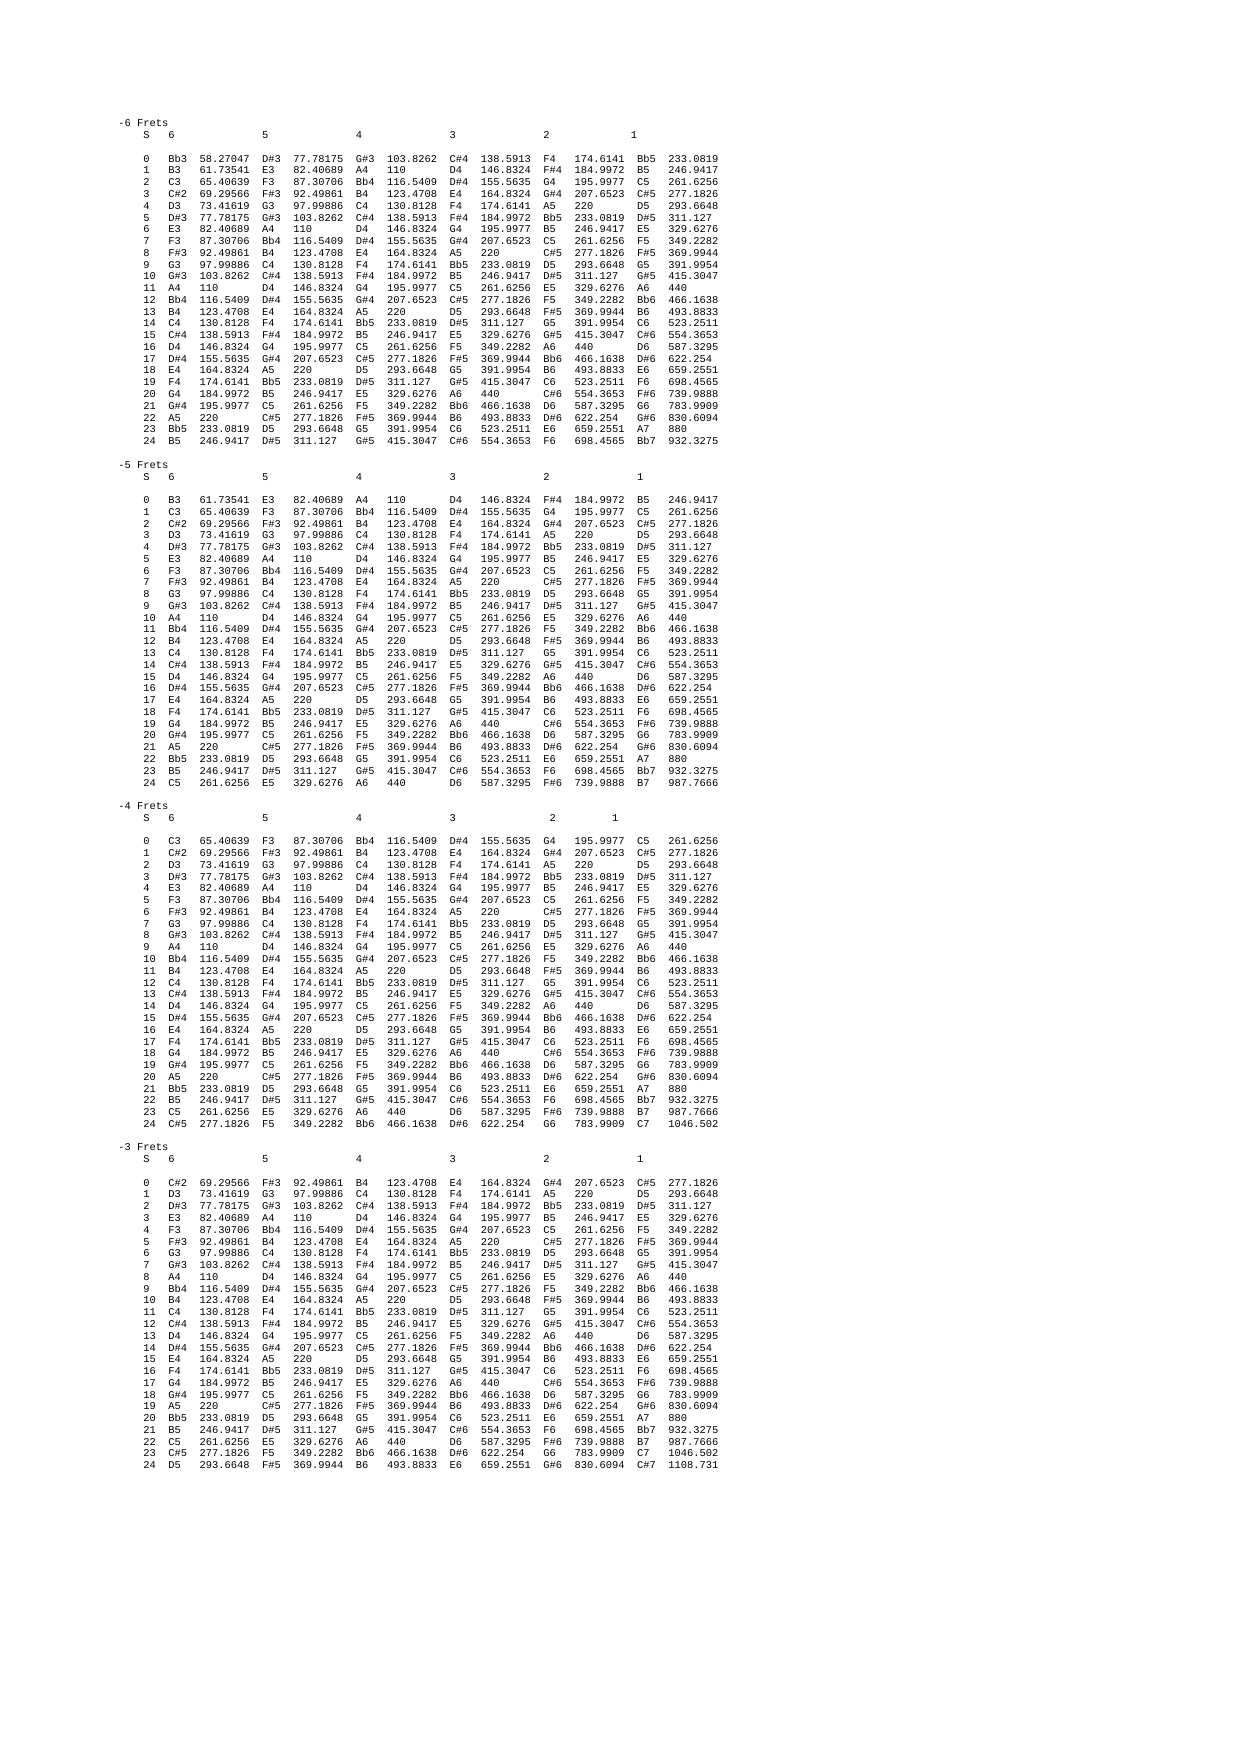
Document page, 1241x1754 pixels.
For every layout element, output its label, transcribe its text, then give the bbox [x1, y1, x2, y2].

text 8 A4 110 D4 146.8324 G4 195.9977 C5 261.6256 E5 329.6276 A6 440 [118, 1272, 1122, 1283]
text 19 F4 174.6141 Bb5 233.0819 D#5 311.127 G#5 415.3047 C6 523.2511 F6 698.4565 [118, 377, 1122, 389]
text 20 G#4 195.9977 C5 261.6256 F5 349.2282 Bb6 466.1638 D6 587.3295 G6 783.9909 [118, 730, 1122, 742]
text 21 A5 220 C#5 277.1826 F#5 369.9944 B6 493.8833 D#6 622.254 G#6 830.6094 [118, 742, 1122, 754]
text 17 E4 164.8324 A5 220 D5 293.6648 G5 391.9954 B6 493.8833 E6 659.2551 [118, 695, 1122, 707]
text 24 C5 261.6256 E5 329.6276 A6 440 D6 587.3295 F#6 739.9888 B7 987.7666 [118, 777, 1122, 789]
text 3 C#2 69.29566 F#3 92.49861 B4 123.4708 E4 164.8324 G#4 207.6523 C#5 277.1826 [118, 189, 1122, 201]
text 4 F3 87.30706 Bb4 116.5409 D#4 155.5635 G#4 207.6523 C5 261.6256 F5 349.2282 [118, 1224, 1122, 1236]
text 4 E3 82.40689 A4 110 D4 146.8324 G4 195.9977 B5 246.9417 E5 329.6276 [118, 883, 1122, 895]
text 22 A5 220 C#5 277.1826 F#5 369.9944 B6 493.8833 D#6 622.254 G#6 830.6094 [118, 412, 1122, 424]
text 5 F3 87.30706 Bb4 116.5409 D#4 155.5635 G#4 207.6523 C5 261.6256 F5 349.2282 [118, 895, 1122, 907]
text 16 D#4 155.5635 G#4 207.6523 C#5 277.1826 F#5 369.9944 Bb6 466.1638 D#6 622.254 [118, 683, 1122, 695]
text 9 G#3 103.8262 C#4 138.5913 F#4 184.9972 B5 246.9417 D#5 311.127 G#5 415.3047 [118, 601, 1122, 612]
text 6 G3 97.99886 C4 130.8128 F4 174.6141 Bb5 233.0819 D5 293.6648 G5 391.9954 [118, 1248, 1122, 1260]
text 10 Bb4 116.5409 D#4 155.5635 G#4 207.6523 C#5 277.1826 F5 349.2282 Bb6 466.1638 [118, 954, 1122, 966]
text 22 B5 246.9417 D#5 311.127 G#5 415.3047 C#6 554.3653 F6 698.4565 Bb7 932.3275 [118, 1095, 1122, 1107]
text 10 B4 123.4708 E4 164.8324 A5 220 D5 293.6648 F#5 369.9944 B6 493.8833 [118, 1295, 1122, 1307]
text -6 Frets [118, 118, 1122, 130]
text 9 A4 110 D4 146.8324 G4 195.9977 C5 261.6256 E5 329.6276 A6 440 [118, 942, 1122, 954]
text 20 G4 184.9972 B5 246.9417 E5 329.6276 A6 440 C#6 554.3653 F#6 739.9888 [118, 389, 1122, 401]
text 12 B4 123.4708 E4 164.8324 A5 220 D5 293.6648 F#5 369.9944 B6 493.8833 [118, 636, 1122, 648]
text 7 F3 87.30706 Bb4 116.5409 D#4 155.5635 G#4 207.6523 C5 261.6256 F5 349.2282 [118, 236, 1122, 248]
text 3 E3 82.40689 A4 110 D4 146.8324 G4 195.9977 B5 246.9417 E5 329.6276 [118, 1213, 1122, 1224]
text 13 C4 130.8128 F4 174.6141 Bb5 233.0819 D#5 311.127 G5 391.9954 C6 523.2511 [118, 648, 1122, 659]
text 18 E4 164.8324 A5 220 D5 293.6648 G5 391.9954 B6 493.8833 E6 659.2551 [118, 365, 1122, 377]
text 21 B5 246.9417 D#5 311.127 G#5 415.3047 C#6 554.3653 F6 698.4565 Bb7 932.3275 [118, 1425, 1122, 1436]
text 14 D4 146.8324 G4 195.9977 C5 261.6256 F5 349.2282 A6 440 D6 587.3295 [118, 1001, 1122, 1013]
text 12 C4 130.8128 F4 174.6141 Bb5 233.0819 D#5 311.127 G5 391.9954 C6 523.2511 [118, 977, 1122, 989]
text 23 B5 246.9417 D#5 311.127 G#5 415.3047 C#6 554.3653 F6 698.4565 Bb7 932.3275 [118, 766, 1122, 777]
text -5 Frets [118, 459, 1122, 471]
text 13 B4 123.4708 E4 164.8324 A5 220 D5 293.6648 F#5 369.9944 B6 493.8833 [118, 306, 1122, 318]
text 19 G#4 195.9977 C5 261.6256 F5 349.2282 Bb6 466.1638 D6 587.3295 G6 783.9909 [118, 1060, 1122, 1072]
text -4 Frets [118, 801, 1122, 813]
text 1 C#2 69.29566 F#3 92.49861 B4 123.4708 E4 164.8324 G#4 207.6523 C#5 277.1826 [118, 848, 1122, 860]
text 6 F#3 92.49861 B4 123.4708 E4 164.8324 A5 220 C#5 277.1826 F#5 369.9944 [118, 907, 1122, 918]
text 15 D4 146.8324 G4 195.9977 C5 261.6256 F5 349.2282 A6 440 D6 587.3295 [118, 671, 1122, 683]
text 18 G4 184.9972 B5 246.9417 E5 329.6276 A6 440 C#6 554.3653 F#6 739.9888 [118, 1048, 1122, 1060]
text 11 C4 130.8128 F4 174.6141 Bb5 233.0819 D#5 311.127 G5 391.9954 C6 523.2511 [118, 1307, 1122, 1319]
text 9 Bb4 116.5409 D#4 155.5635 G#4 207.6523 C#5 277.1826 F5 349.2282 Bb6 466.1638 [118, 1283, 1122, 1295]
text 10 G#3 103.8262 C#4 138.5913 F#4 184.9972 B5 246.9417 D#5 311.127 G#5 415.3047 [118, 271, 1122, 283]
text 8 G3 97.99886 C4 130.8128 F4 174.6141 Bb5 233.0819 D5 293.6648 G5 391.9954 [118, 589, 1122, 601]
text 3 D#3 77.78175 G#3 103.8262 C#4 138.5913 F#4 184.9972 Bb5 233.0819 D#5 311.127 [118, 871, 1122, 883]
text 23 Bb5 233.0819 D5 293.6648 G5 391.9954 C6 523.2511 E6 659.2551 A7 880 [118, 424, 1122, 436]
text 1 D3 73.41619 G3 97.99886 C4 130.8128 F4 174.6141 A5 220 D5 293.6648 [118, 1189, 1122, 1201]
text 0 Bb3 58.27047 D#3 77.78175 G#3 103.8262 C#4 138.5913 F4 174.6141 Bb5 233.0819 [118, 153, 1122, 165]
text S 6 5 4 3 2 1 [118, 813, 1122, 824]
text S 6 5 4 3 2 1 [118, 471, 1122, 483]
text 18 G#4 195.9977 C5 261.6256 F5 349.2282 Bb6 466.1638 D6 587.3295 G6 783.9909 [118, 1389, 1122, 1401]
text 17 G4 184.9972 B5 246.9417 E5 329.6276 A6 440 C#6 554.3653 F#6 739.9888 [118, 1378, 1122, 1389]
text 23 C5 261.6256 E5 329.6276 A6 440 D6 587.3295 F#6 739.9888 B7 987.7666 [118, 1107, 1122, 1119]
text 13 C#4 138.5913 F#4 184.9972 B5 246.9417 E5 329.6276 G#5 415.3047 C#6 554.3653 [118, 989, 1122, 1001]
text 21 G#4 195.9977 C5 261.6256 F5 349.2282 Bb6 466.1638 D6 587.3295 G6 783.9909 [118, 401, 1122, 412]
text 21 Bb5 233.0819 D5 293.6648 G5 391.9954 C6 523.2511 E6 659.2551 A7 880 [118, 1083, 1122, 1095]
text 4 D#3 77.78175 G#3 103.8262 C#4 138.5913 F#4 184.9972 Bb5 233.0819 D#5 311.127 [118, 542, 1122, 554]
text 17 D#4 155.5635 G#4 207.6523 C#5 277.1826 F#5 369.9944 Bb6 466.1638 D#6 622.254 [118, 353, 1122, 365]
text 0 C3 65.40639 F3 87.30706 Bb4 116.5409 D#4 155.5635 G4 195.9977 C5 261.6256 [118, 836, 1122, 848]
text 20 Bb5 233.0819 D5 293.6648 G5 391.9954 C6 523.2511 E6 659.2551 A7 880 [118, 1413, 1122, 1425]
text 16 F4 174.6141 Bb5 233.0819 D#5 311.127 G#5 415.3047 C6 523.2511 F6 698.4565 [118, 1366, 1122, 1378]
text 5 E3 82.40689 A4 110 D4 146.8324 G4 195.9977 B5 246.9417 E5 329.6276 [118, 554, 1122, 565]
text 20 A5 220 C#5 277.1826 F#5 369.9944 B6 493.8833 D#6 622.254 G#6 830.6094 [118, 1072, 1122, 1083]
text 24 C#5 277.1826 F5 349.2282 Bb6 466.1638 D#6 622.254 G6 783.9909 C7 1046.502 [118, 1119, 1122, 1130]
text 23 C#5 277.1826 F5 349.2282 Bb6 466.1638 D#6 622.254 G6 783.9909 C7 1046.502 [118, 1448, 1122, 1460]
text 24 D5 293.6648 F#5 369.9944 B6 493.8833 E6 659.2551 G#6 830.6094 C#7 1108.731 [118, 1460, 1122, 1472]
text 2 D3 73.41619 G3 97.99886 C4 130.8128 F4 174.6141 A5 220 D5 293.6648 [118, 860, 1122, 871]
text 9 G3 97.99886 C4 130.8128 F4 174.6141 Bb5 233.0819 D5 293.6648 G5 391.9954 [118, 259, 1122, 271]
text 5 D#3 77.78175 G#3 103.8262 C#4 138.5913 F#4 184.9972 Bb5 233.0819 D#5 311.127 [118, 212, 1122, 224]
text 7 G#3 103.8262 C#4 138.5913 F#4 184.9972 B5 246.9417 D#5 311.127 G#5 415.3047 [118, 1260, 1122, 1272]
text 1 B3 61.73541 E3 82.40689 A4 110 D4 146.8324 F#4 184.9972 B5 246.9417 [118, 165, 1122, 177]
text 2 C3 65.40639 F3 87.30706 Bb4 116.5409 D#4 155.5635 G4 195.9977 C5 261.6256 [118, 177, 1122, 189]
text 0 C#2 69.29566 F#3 92.49861 B4 123.4708 E4 164.8324 G#4 207.6523 C#5 277.1826 [118, 1177, 1122, 1189]
text 14 C#4 138.5913 F#4 184.9972 B5 246.9417 E5 329.6276 G#5 415.3047 C#6 554.3653 [118, 659, 1122, 671]
text 17 F4 174.6141 Bb5 233.0819 D#5 311.127 G#5 415.3047 C6 523.2511 F6 698.4565 [118, 1036, 1122, 1048]
text 22 C5 261.6256 E5 329.6276 A6 440 D6 587.3295 F#6 739.9888 B7 987.7666 [118, 1436, 1122, 1448]
text 11 A4 110 D4 146.8324 G4 195.9977 C5 261.6256 E5 329.6276 A6 440 [118, 283, 1122, 295]
text 7 F#3 92.49861 B4 123.4708 E4 164.8324 A5 220 C#5 277.1826 F#5 369.9944 [118, 577, 1122, 589]
text 3 D3 73.41619 G3 97.99886 C4 130.8128 F4 174.6141 A5 220 D5 293.6648 [118, 530, 1122, 542]
text 2 C#2 69.29566 F#3 92.49861 B4 123.4708 E4 164.8324 G#4 207.6523 C#5 277.1826 [118, 518, 1122, 530]
text 1 C3 65.40639 F3 87.30706 Bb4 116.5409 D#4 155.5635 G4 195.9977 C5 261.6256 [118, 507, 1122, 518]
text 11 Bb4 116.5409 D#4 155.5635 G#4 207.6523 C#5 277.1826 F5 349.2282 Bb6 466.1638 [118, 624, 1122, 636]
text 18 F4 174.6141 Bb5 233.0819 D#5 311.127 G#5 415.3047 C6 523.2511 F6 698.4565 [118, 707, 1122, 718]
text -3 Frets [118, 1142, 1122, 1154]
text 15 E4 164.8324 A5 220 D5 293.6648 G5 391.9954 B6 493.8833 E6 659.2551 [118, 1354, 1122, 1366]
text 14 C4 130.8128 F4 174.6141 Bb5 233.0819 D#5 311.127 G5 391.9954 C6 523.2511 [118, 318, 1122, 330]
text 8 F#3 92.49861 B4 123.4708 E4 164.8324 A5 220 C#5 277.1826 F#5 369.9944 [118, 248, 1122, 259]
text 6 E3 82.40689 A4 110 D4 146.8324 G4 195.9977 B5 246.9417 E5 329.6276 [118, 224, 1122, 236]
text 14 D#4 155.5635 G#4 207.6523 C#5 277.1826 F#5 369.9944 Bb6 466.1638 D#6 622.254 [118, 1342, 1122, 1354]
text 24 B5 246.9417 D#5 311.127 G#5 415.3047 C#6 554.3653 F6 698.4565 Bb7 932.3275 [118, 436, 1122, 448]
text 11 B4 123.4708 E4 164.8324 A5 220 D5 293.6648 F#5 369.9944 B6 493.8833 [118, 966, 1122, 977]
text 22 Bb5 233.0819 D5 293.6648 G5 391.9954 C6 523.2511 E6 659.2551 A7 880 [118, 754, 1122, 766]
text 7 G3 97.99886 C4 130.8128 F4 174.6141 Bb5 233.0819 D5 293.6648 G5 391.9954 [118, 918, 1122, 930]
text 15 D#4 155.5635 G#4 207.6523 C#5 277.1826 F#5 369.9944 Bb6 466.1638 D#6 622.254 [118, 1013, 1122, 1024]
text S 6 5 4 3 2 1 [118, 130, 1122, 142]
text 12 Bb4 116.5409 D#4 155.5635 G#4 207.6523 C#5 277.1826 F5 349.2282 Bb6 466.1638 [118, 295, 1122, 306]
text 6 F3 87.30706 Bb4 116.5409 D#4 155.5635 G#4 207.6523 C5 261.6256 F5 349.2282 [118, 565, 1122, 577]
text 19 G4 184.9972 B5 246.9417 E5 329.6276 A6 440 C#6 554.3653 F#6 739.9888 [118, 718, 1122, 730]
text 0 B3 61.73541 E3 82.40689 A4 110 D4 146.8324 F#4 184.9972 B5 246.9417 [118, 495, 1122, 507]
text 19 A5 220 C#5 277.1826 F#5 369.9944 B6 493.8833 D#6 622.254 G#6 830.6094 [118, 1401, 1122, 1413]
text 12 C#4 138.5913 F#4 184.9972 B5 246.9417 E5 329.6276 G#5 415.3047 C#6 554.3653 [118, 1319, 1122, 1331]
text 16 D4 146.8324 G4 195.9977 C5 261.6256 F5 349.2282 A6 440 D6 587.3295 [118, 342, 1122, 353]
text S 6 5 4 3 2 1 [118, 1154, 1122, 1166]
text 16 E4 164.8324 A5 220 D5 293.6648 G5 391.9954 B6 493.8833 E6 659.2551 [118, 1024, 1122, 1036]
text 8 G#3 103.8262 C#4 138.5913 F#4 184.9972 B5 246.9417 D#5 311.127 G#5 415.3047 [118, 930, 1122, 942]
text 10 A4 110 D4 146.8324 G4 195.9977 C5 261.6256 E5 329.6276 A6 440 [118, 612, 1122, 624]
text 13 D4 146.8324 G4 195.9977 C5 261.6256 F5 349.2282 A6 440 D6 587.3295 [118, 1331, 1122, 1342]
text 15 C#4 138.5913 F#4 184.9972 B5 246.9417 E5 329.6276 G#5 415.3047 C#6 554.3653 [118, 330, 1122, 342]
text 2 D#3 77.78175 G#3 103.8262 C#4 138.5913 F#4 184.9972 Bb5 233.0819 D#5 311.127 [118, 1201, 1122, 1213]
text 5 F#3 92.49861 B4 123.4708 E4 164.8324 A5 220 C#5 277.1826 F#5 369.9944 [118, 1236, 1122, 1248]
text 4 D3 73.41619 G3 97.99886 C4 130.8128 F4 174.6141 A5 220 D5 293.6648 [118, 201, 1122, 212]
